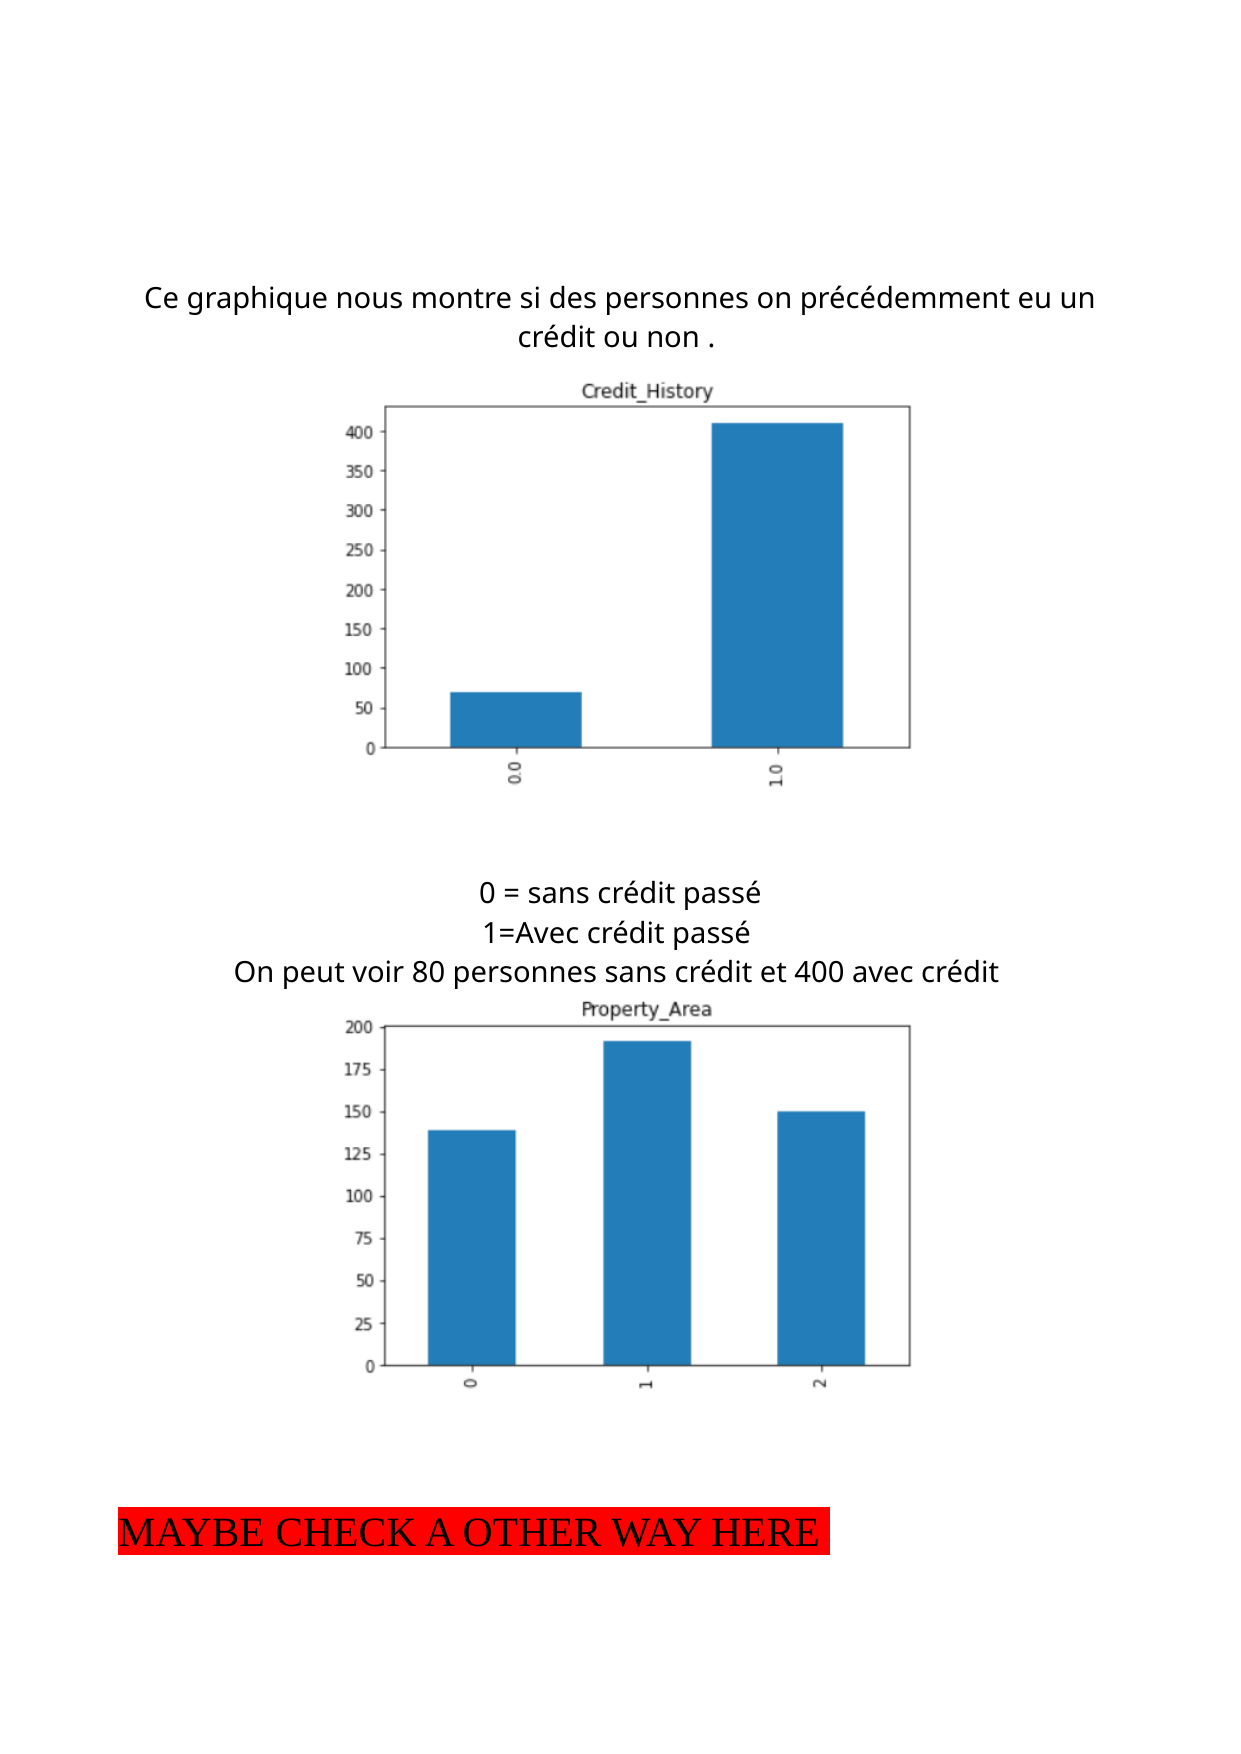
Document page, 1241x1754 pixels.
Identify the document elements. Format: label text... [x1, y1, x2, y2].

picture [313, 374, 935, 794]
text 1=Avec crédit passé [118, 912, 1122, 952]
picture [315, 997, 925, 1399]
text On peut voir 80 personnes sans crédit et 400 avec crédit [118, 952, 1122, 991]
text 0 = sans crédit passé [118, 872, 1122, 912]
text MAYBE CHECK A OTHER WAY HERE [118, 1507, 1122, 1555]
text Ce graphique nous montre si des personnes on précédemment eu un crédit ou non . [118, 277, 1122, 356]
